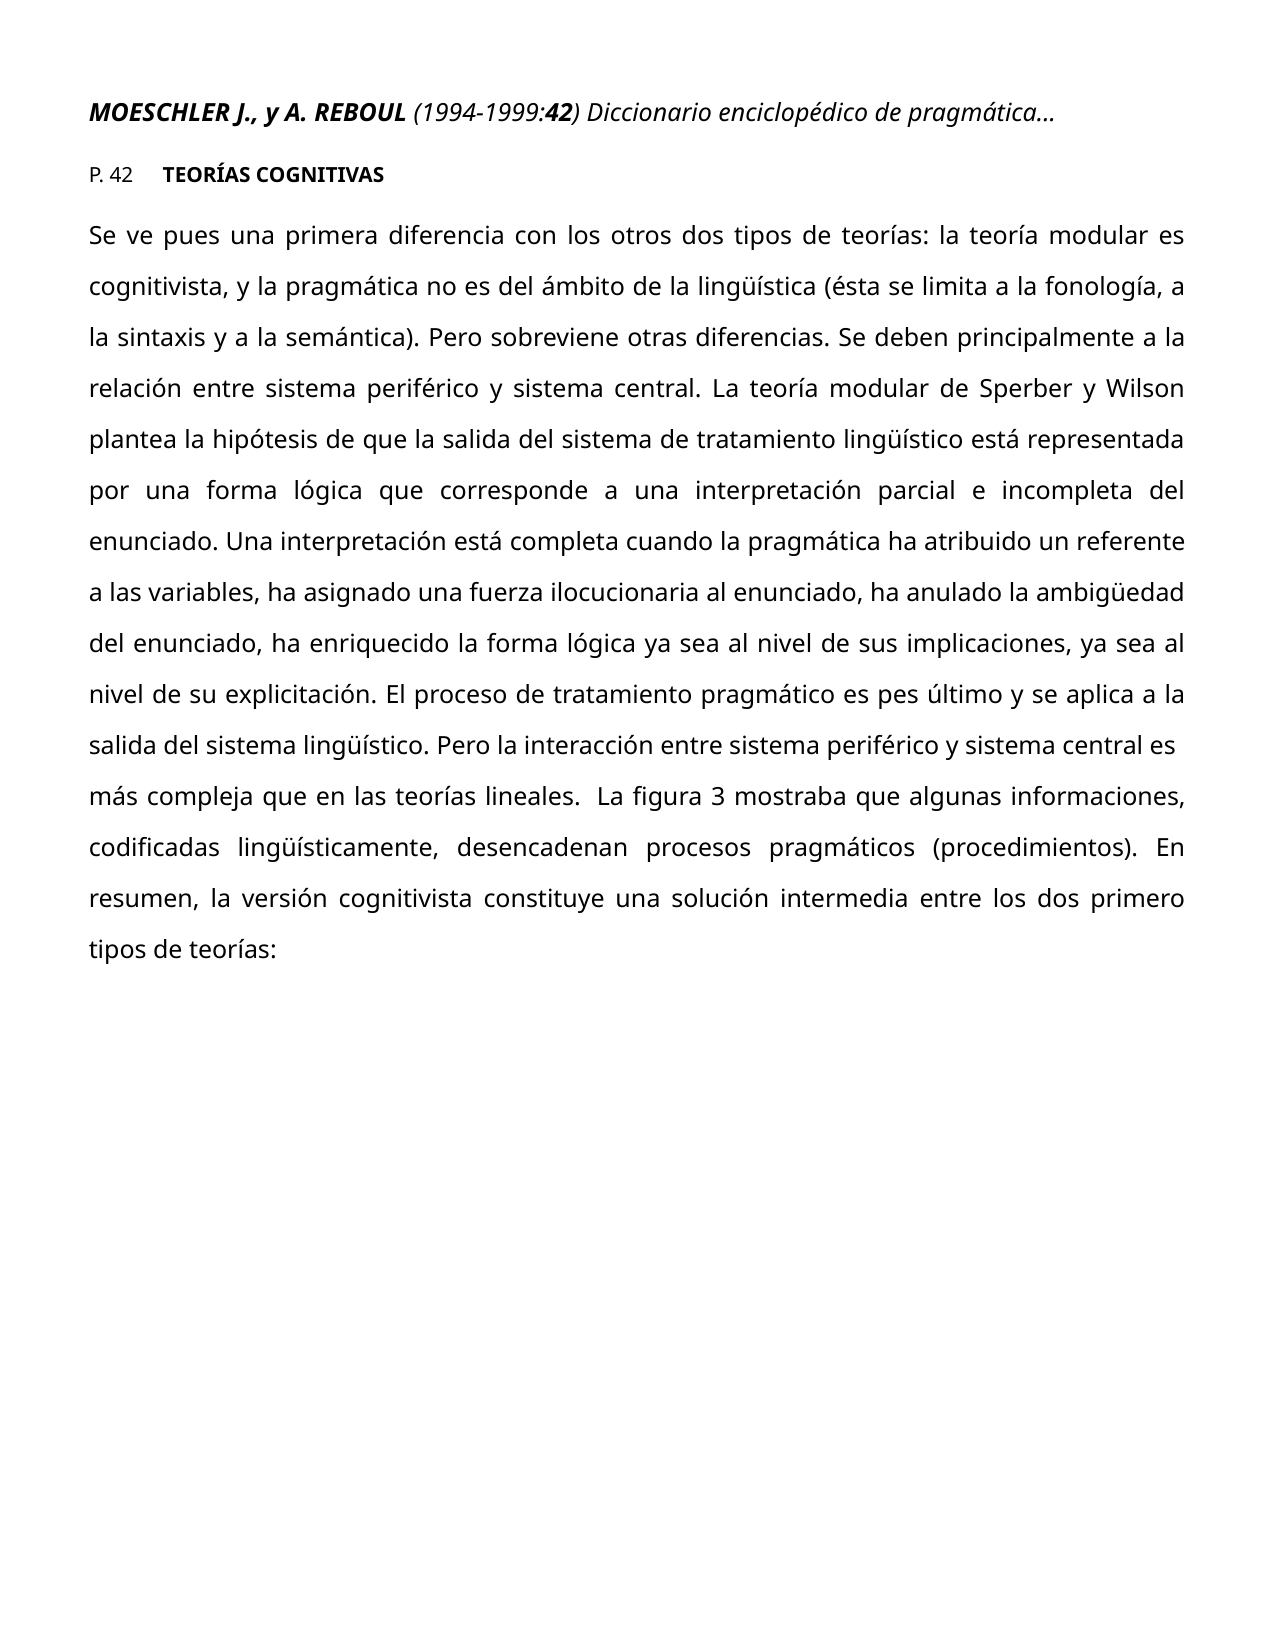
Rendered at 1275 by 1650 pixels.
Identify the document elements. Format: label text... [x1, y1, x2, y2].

text P. 42 TEORÍAS COGNITIVAS [88, 160, 1186, 188]
text Se ve pues una primera diferencia con los otros dos tipos de teorías: la teoría modular es cognitivista, y la pragmática no es del ámbito de la lingüística (ésta se limita a la fonología, a la sintaxis y a la semántica). Pero sobreviene otras diferencias. Se deben principalmente a la relación entre sistema periférico y sistema central. La teoría modular de Sperber y Wilson plantea la hipótesis de que la salida del sistema de tratamiento lingüístico está representada por una forma lógica que corresponde a una interpretación parcial e incompleta del enunciado. Una interpretación está completa cuando la pragmática ha atribuido un referente a las variables, ha asignado una fuerza ilocucionaria al enunciado, ha anulado la ambigüedad del enunciado, ha enriquecido la forma lógica ya sea al nivel de sus implicaciones, ya sea al nivel de su explicitación. El proceso de tratamiento pragmático es pes último y se aplica a la salida del sistema lingüístico. Pero la interacción entre sistema periférico y sistema central es más compleja que en las teorías lineales. La figura 3 mostraba que algunas informaciones, codificadas lingüísticamente, desencadenan procesos pragmáticos (procedimientos). En resumen, la versión cognitivista constituye una solución intermedia entre los dos primero tipos de teorías: [88, 217, 1186, 966]
text MOESCHLER J., y A. REBOUL (1994-1999:42) Diccionario enciclopédico de pragmática... [88, 94, 1186, 128]
